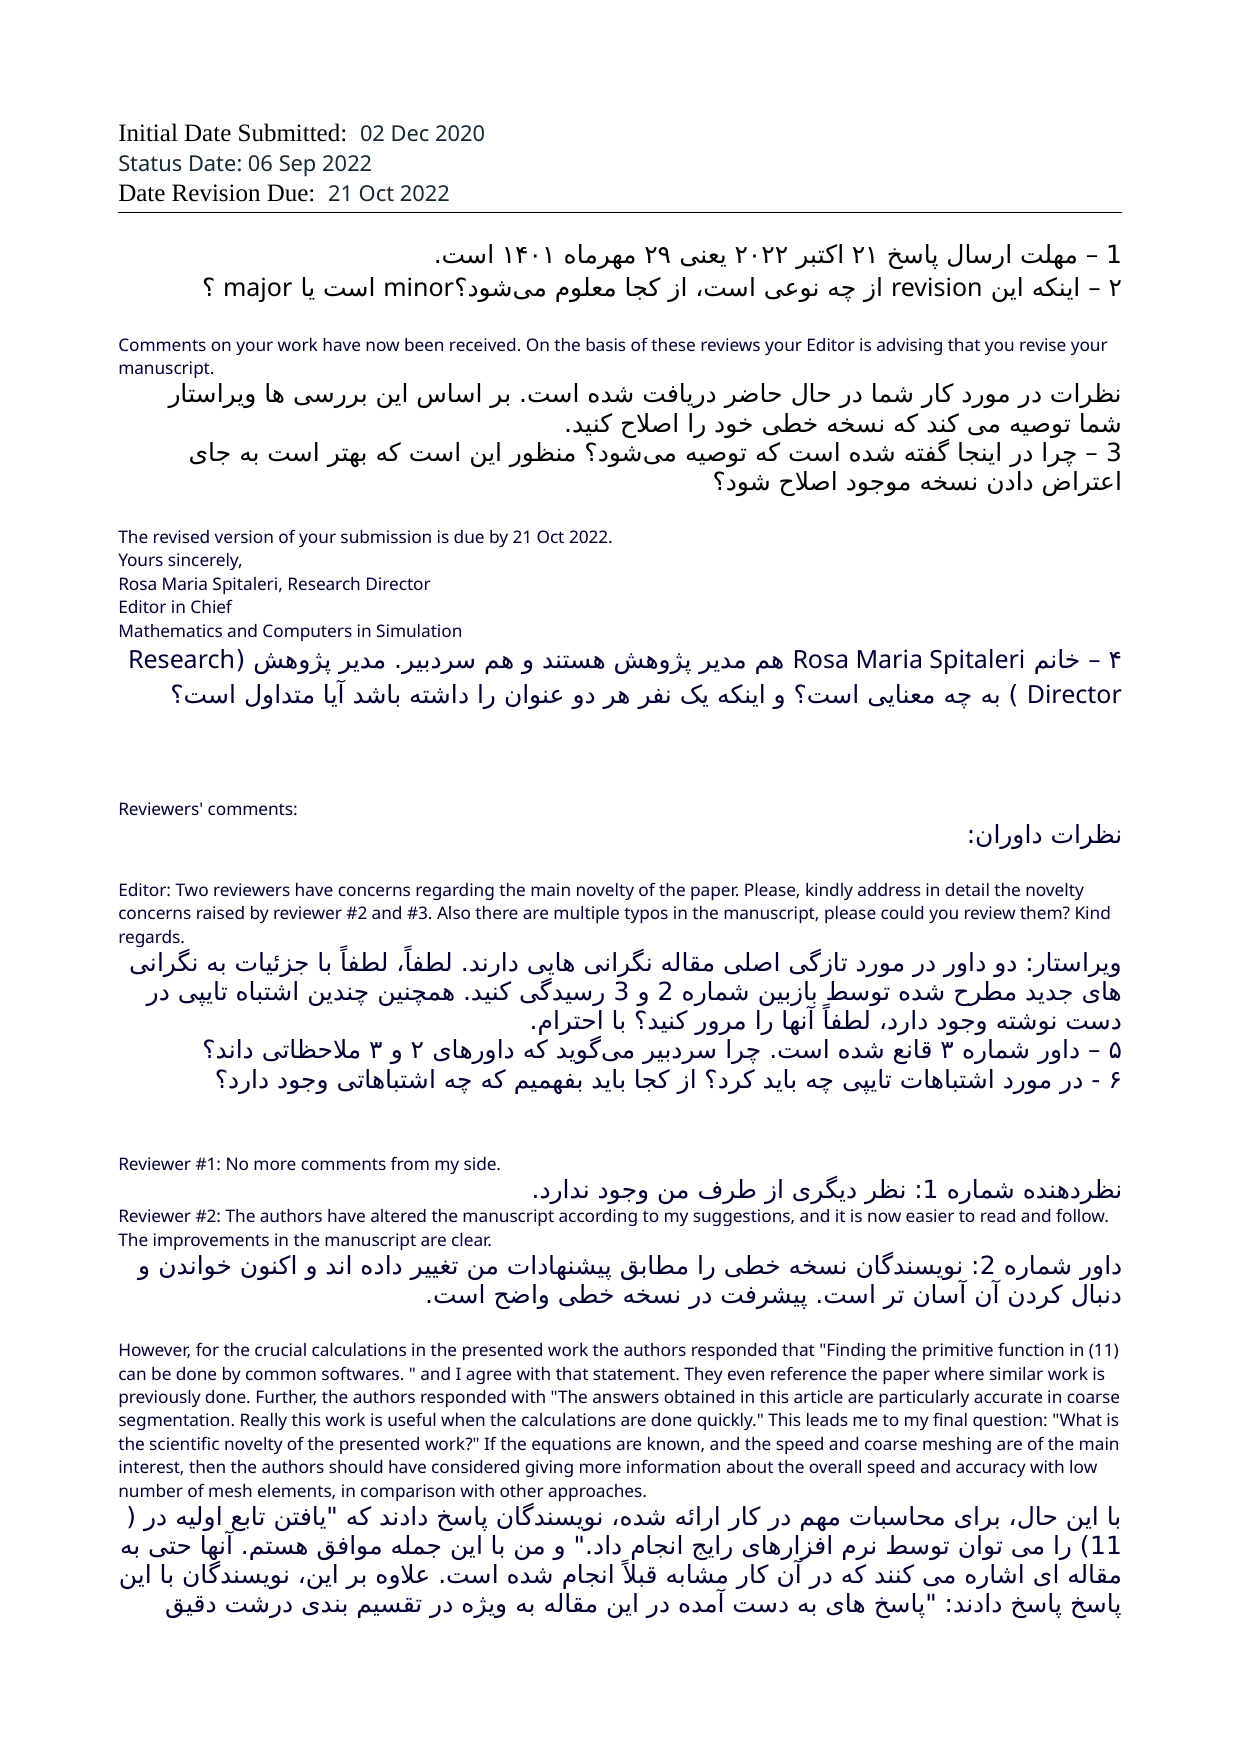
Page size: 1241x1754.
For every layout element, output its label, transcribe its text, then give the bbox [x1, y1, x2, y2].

text ۲ – اینکه این revision از چه نوعی است، از کجا معلوم می‌شود؟‌minor است یا major ؟ [118, 270, 1122, 304]
text ۶ - در مورد اشتباهات تایپی چه باید کرد؟ از کجا باید بفهمیم که چه اشتباهاتی وجود دارد؟ [118, 1065, 1122, 1094]
text Status Date: 06 Sep 2022 [118, 148, 1122, 178]
text Comments on your work have now been received. On the basis of these reviews your Editor is advising that you revise your manuscript. [118, 333, 1122, 379]
text داور شماره 2: نویسندگان نسخه خطی را مطابق پیشنهادات من تغییر داده اند و اکنون خواندن و دنبال کردن آن آسان تر است. پیشرفت در نسخه خطی واضح است. [118, 1251, 1122, 1309]
text Editor in Chief [118, 595, 1122, 619]
text نظردهنده شماره 1: نظر دیگری از طرف من وجود ندارد. [118, 1175, 1122, 1204]
text Mathematics and Computers in Simulation [118, 619, 1122, 642]
text The revised version of your submission is due by 21 Oct 2022. [118, 525, 1122, 548]
text 1 – مهلت ارسال پاسخ ۲۱ اکتبر ۲۰۲۲ یعنی ۲۹ مهرماه ۱۴۰۱ است. [118, 241, 1122, 270]
text نظرات داوران: [118, 820, 1122, 849]
text However, for the crucial calculations in the presented work the authors responded that "Finding the primitive function in (11) can be done by common softwares. " and I agree with that statement. They even reference the paper where similar work is previously done. Further, the authors responded with "The answers obtained in this article are particularly accurate in coarse segmentation. Really this work is useful when the calculations are done quickly." This leads me to my final question: "What is the scientific novelty of the presented work?" If the equations are known, and the speed and coarse meshing are of the main interest, then the authors should have considered giving more information about the overall speed and accuracy with low number of mesh elements, in comparison with other approaches. [118, 1338, 1122, 1502]
text Initial Date Submitted: 02 Dec 2020 [118, 118, 1122, 148]
text Yours sincerely, [118, 548, 1122, 572]
text ۵ – داور شماره ۳ قانع شده است. چرا سردبیر می‌گوید که داورهای ۲ و ۳ ملاحظاتی داند؟ [118, 1036, 1122, 1065]
text ویراستار: دو داور در مورد تازگی اصلی مقاله نگرانی هایی دارند. لطفاً، لطفاً با جزئیات به نگرانی های جدید مطرح شده توسط بازبین شماره 2 و 3 رسیدگی کنید. همچنین چندین اشتباه تایپی در دست نوشته وجود دارد، لطفاً آنها را مرور کنید؟ با احترام. [118, 948, 1122, 1036]
text 3 – چرا در اینجا گفته شده است که توصیه می‌شود؟ منظور این است که بهتر است به جای اعتراض دادن نسخه موجود اصلاح شود؟ [118, 438, 1122, 496]
text Date Revision Due: 21 Oct 2022 [118, 178, 1122, 212]
text Reviewers' comments: [118, 797, 1122, 820]
text Editor: Two reviewers have concerns regarding the main novelty of the paper. Please, kindly address in detail the novelty concerns raised by reviewer #2 and #3. Also there are multiple typos in the manuscript, please could you review them? Kind regards. [118, 878, 1122, 948]
text Rosa Maria Spitaleri, Research Director [118, 572, 1122, 595]
text نظرات در مورد کار شما در حال حاضر دریافت شده است. بر اساس این بررسی ها ویراستار شما توصیه می کند که نسخه خطی خود را اصلاح کنید. [118, 379, 1122, 438]
text Reviewer #1: No more comments from my side. [118, 1152, 1122, 1175]
text Reviewer #2: The authors have altered the manuscript according to my suggestions, and it is now easier to read and follow. The improvements in the manuscript are clear. [118, 1204, 1122, 1251]
text با این حال، برای محاسبات مهم در کار ارائه شده، نویسندگان پاسخ دادند که "یافتن تابع اولیه در (11) را می توان توسط نرم افزارهای رایج انجام داد." و من با این جمله موافق هستم. آنها حتی به مقاله ای اشاره می کنند که در آن کار مشابه قبلاً انجام شده است. علاوه بر این، نویسندگان با این پاسخ پاسخ دادند: "پاسخ های به دست آمده در این مقاله به ویژه در تقسیم بندی درشت دقیق هستند. واقعاً این کار زمانی مفید است که محاسبات به سرعت انجام شود." این من را به سؤال نهایی من می رساند: "تازه علمی کار ارائه شده چیست؟" اگر معادلات شناخته شده باشند و سرعت و مش بندی درشت مورد توجه اصلی باشد، نویسندگان باید در مقایسه با سایر روش ها اطلاعات بیشتری در مورد سرعت و دقت کلی با تعداد کم عناصر مش ارائه دهند. [118, 1502, 1122, 1619]
text ۴ – خانم Rosa Maria Spitaleri هم مدیر پژوهش هستند و هم سردبیر. مدیر پژوهش (Research Director ) به چه معنایی است؟ و اینکه یک نفر هر دو عنوان را داشته باشد آیا متداول است؟ [118, 642, 1122, 710]
